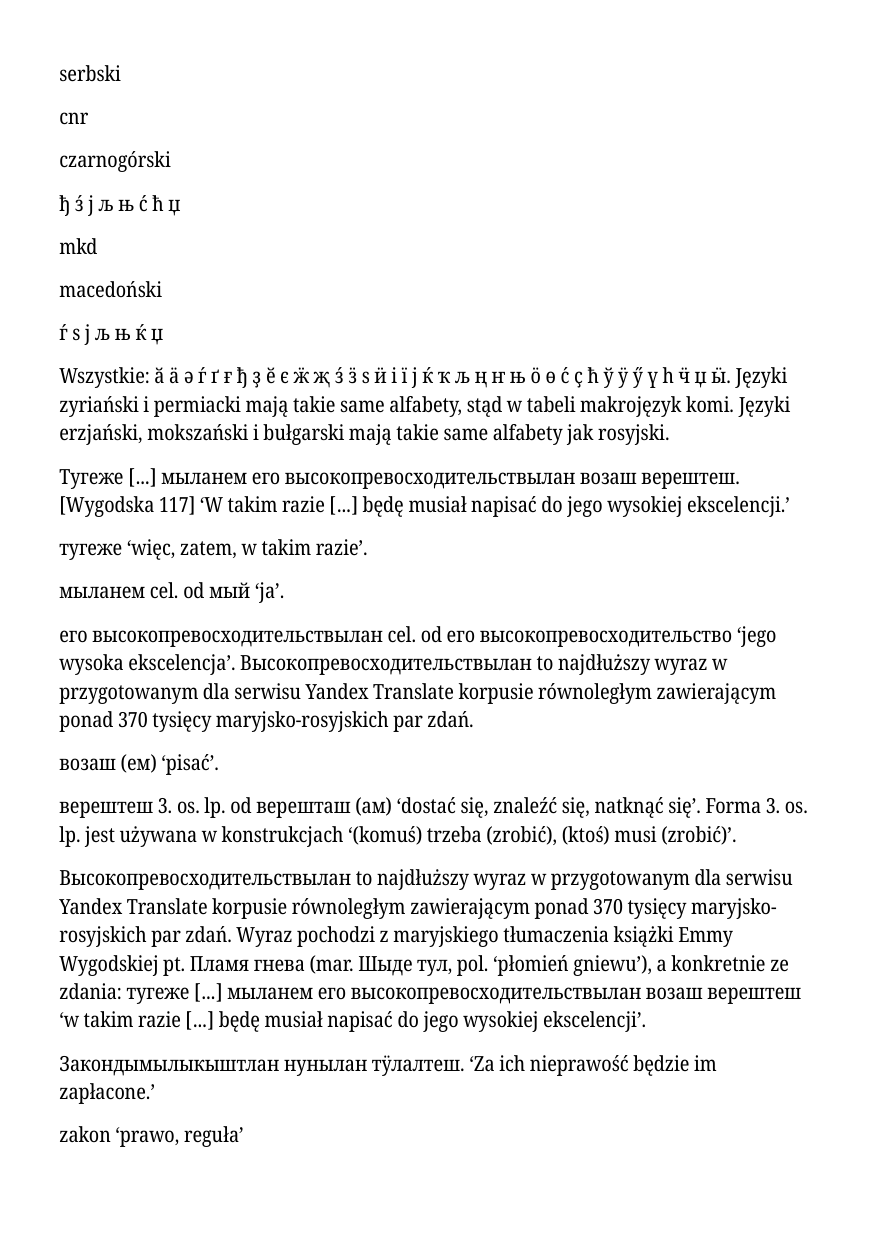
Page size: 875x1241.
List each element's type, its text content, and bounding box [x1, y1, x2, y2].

text Тугеже […] мыланем его высокопревосходительствылан возаш верештеш. [Wygodska 117] ‘W takim razie […] będę musiał napisać do jego wysokiej ekscelencji.’ [59, 462, 815, 519]
text мыланем cel. od мый ‘ja’. [59, 577, 815, 605]
text serbski [59, 59, 815, 87]
text macedoński [59, 275, 815, 304]
text Wszystkie: ӑ ӓ ә ѓ ґ ғ ђ ҙ ӗ є ӝ җ з́ ӟ ѕ ӥ і ї ј ќ ҡ љ ң ҥ њ ӧ ө с́ ҫ ћ ў ӱ ӳ ү һ ӵ џ ӹ. Języki zyriański i permiacki mają takie same alfabety, stąd w tabeli makrojęzyk komi. Języki erzjański, mokszański i bułgarski mają takie same alfabety jak rosyjski. [59, 362, 815, 447]
text Закондымылыкыштлан нунылан тӱлалтеш. ‘Za ich nieprawość będzie im zapłacone.’ [59, 1049, 815, 1106]
text тугеже ‘więc, zatem, w takim razie’. [59, 533, 815, 562]
text возаш (ем) ‘pisać’. [59, 748, 815, 777]
text cnr [59, 102, 815, 131]
text его высокопревосходительствылан cel. od его высокопревосходительство ‘jego wysoka ekscelencja’. Высокопревосходительствылан to najdłuższy wyraz w przygotowanym dla serwisu Yandex Translate korpusie równoległym zawierającym ponad 370 tysięcy maryjsko-rosyjskich par zdań. [59, 620, 815, 734]
text ѓ ѕ ј љ њ ќ џ [59, 318, 815, 347]
text mkd [59, 232, 815, 260]
text ђ з́ ј љ њ с́ ћ џ [59, 189, 815, 217]
text верештеш 3. os. lp. od верешташ (ам) ‘dostać się, znaleźć się, natknąć się’. Forma 3. os. lp. jest używana w konstrukcjach ‘(komuś) trzeba (zrobić), (ktoś) musi (zrobić)’. [59, 792, 815, 848]
text czarnogórski [59, 146, 815, 174]
text zakon ‘prawo, reguła’ [59, 1120, 815, 1149]
text Высокопревосходительствылан to najdłuższy wyraz w przygotowanym dla serwisu Yandex Translate korpusie równoległym zawierającym ponad 370 tysięcy maryjsko-rosyjskich par zdań. Wyraz pochodzi z maryjskiego tłumaczenia książki Emmy Wygodskiej pt. Пламя гнева (mar. Шыде тул, pol. ‘płomień gniewu’), a konkretnie ze zdania: тугеже […] мыланем его высокопревосходительствылан возаш верештеш ‘w takim razie […] będę musiał napisać do jego wysokiej ekscelencji’. [59, 863, 815, 1034]
